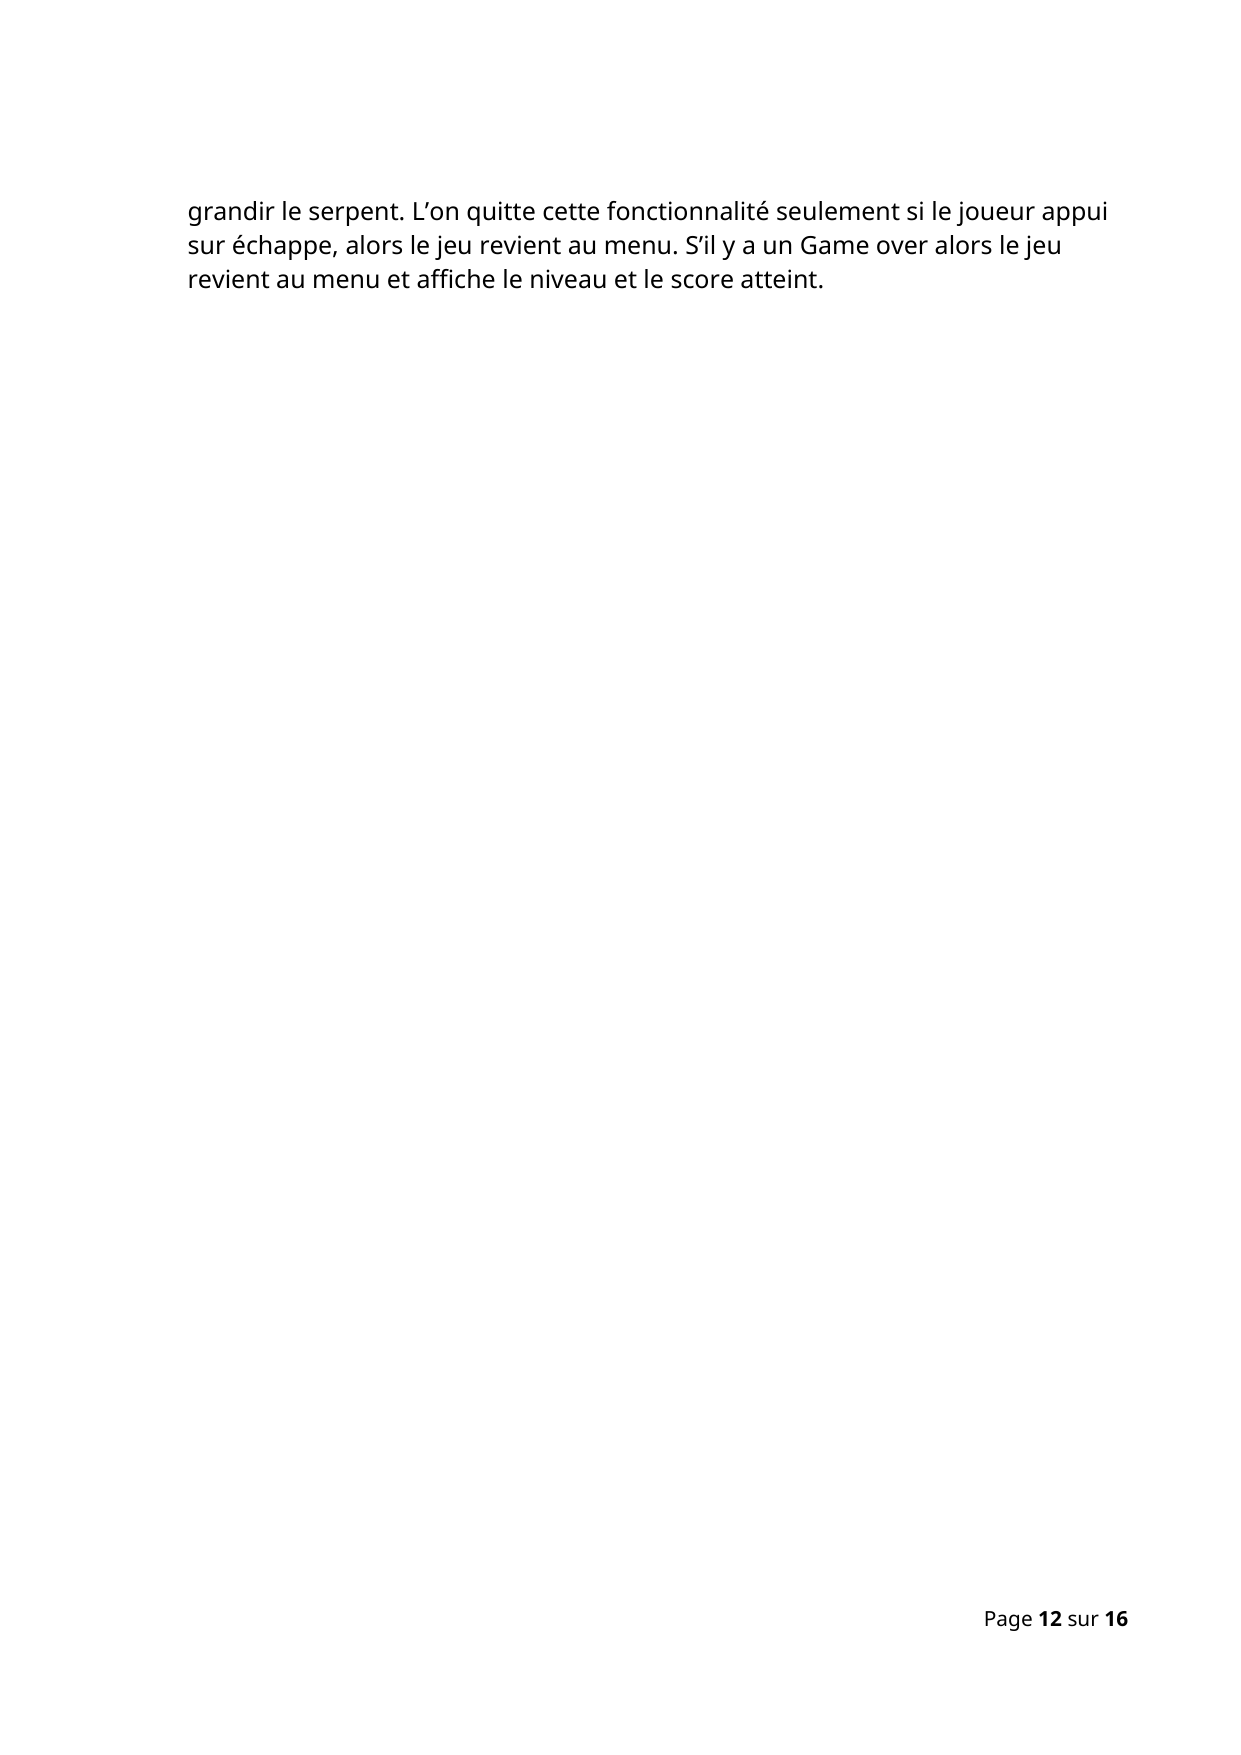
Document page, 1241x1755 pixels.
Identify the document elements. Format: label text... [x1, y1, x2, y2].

list grandir le serpent. L’on quitte cette fonctionnalité seulement si le joueur appui sur échappe, alors le jeu revient au menu. S’il y a un Game over alors le jeu revient au menu et affiche le niveau et le score atteint. [150, 194, 1128, 296]
